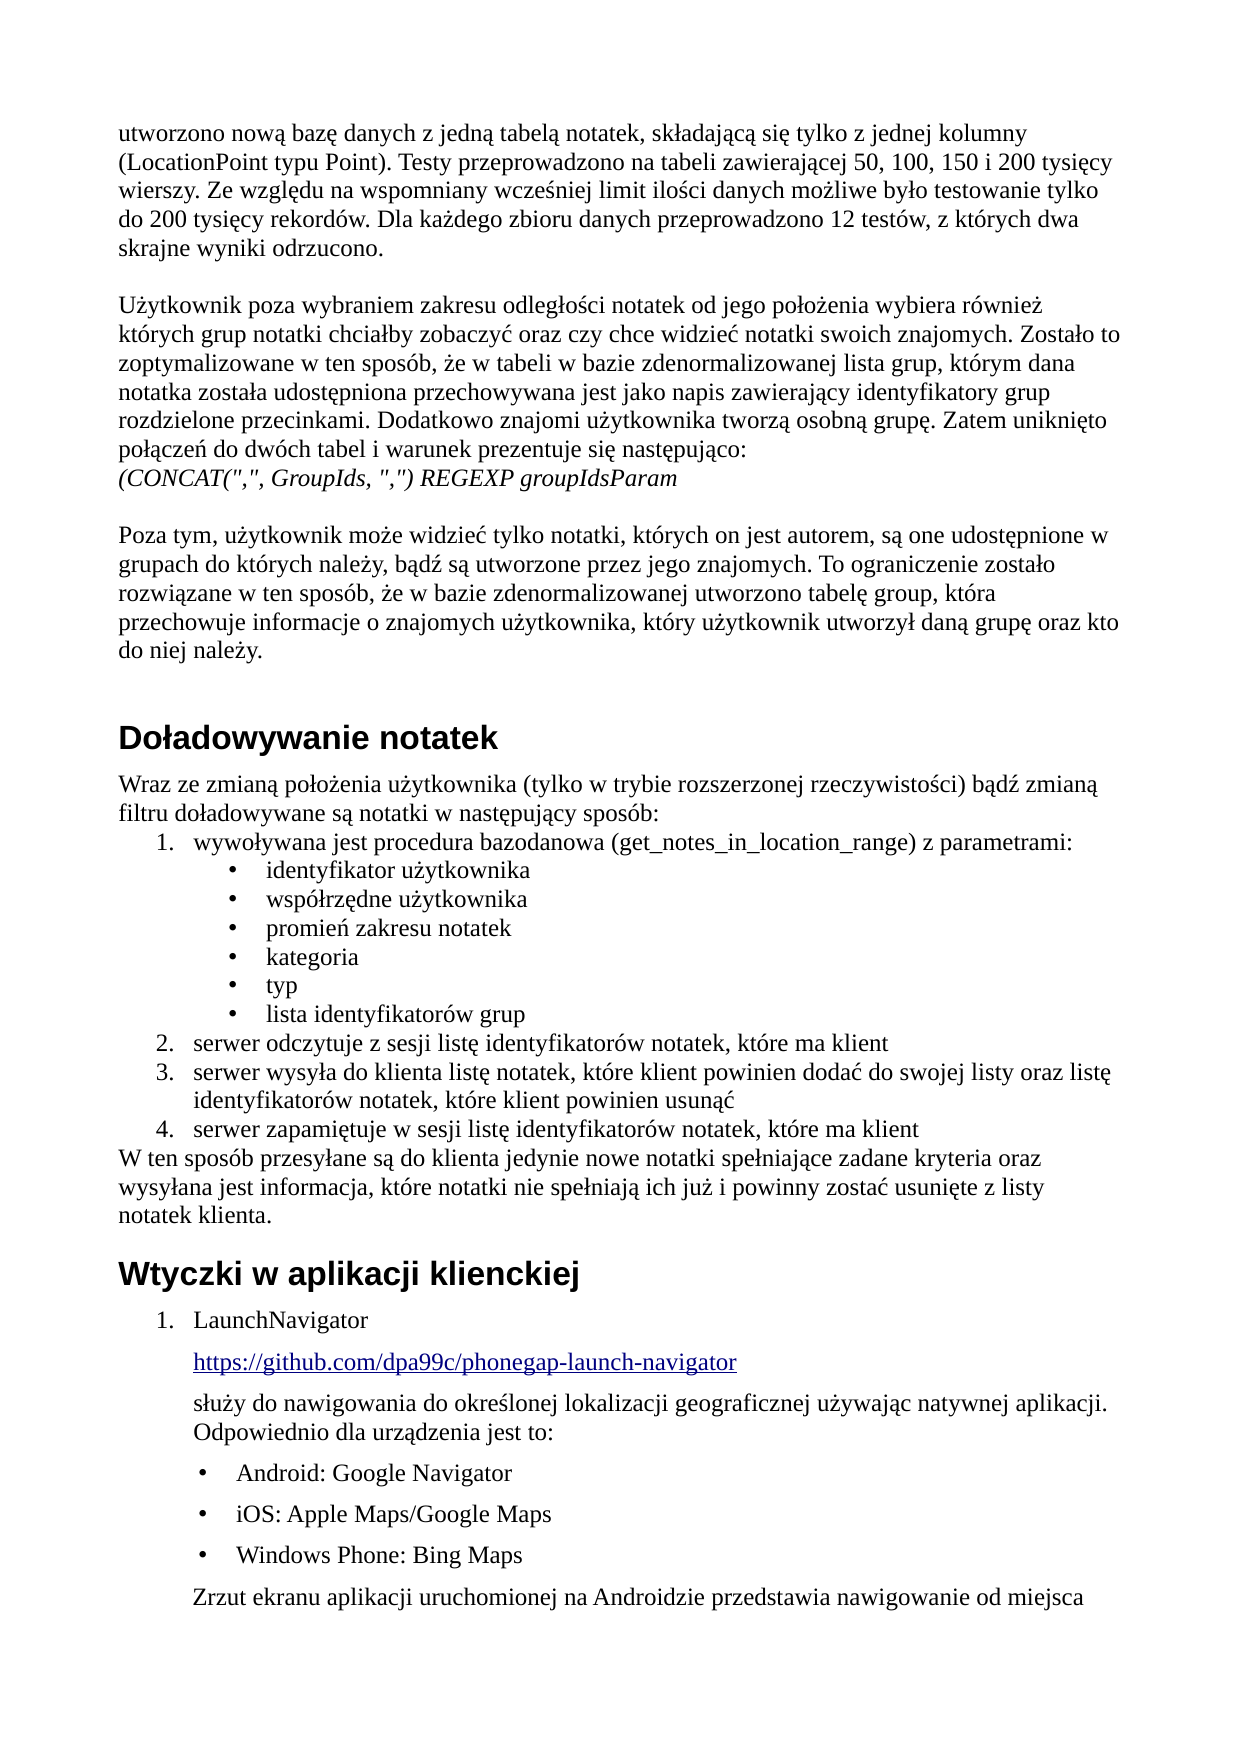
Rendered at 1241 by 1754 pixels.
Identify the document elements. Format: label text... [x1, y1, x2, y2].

list serwer odczytuje z sesji listę identyfikatorów notatek, które ma klient [156, 1028, 1122, 1057]
list serwer zapamiętuje w sesji listę identyfikatorów notatek, które ma klient [156, 1114, 1122, 1143]
text Użytkownik poza wybraniem zakresu odległości notatek od jego położenia wybiera również których grup notatki chciałby zobaczyć oraz czy chce widzieć notatki swoich znajomych. Zostało to zoptymalizowane w ten sposób, że w tabeli w bazie zdenormalizowanej lista grup, którym dana notatka została udostępniona przechowywana jest jako napis zawierający identyfikatory grup rozdzielone przecinkami. Dodatkowo znajomi użytkownika tworzą osobną grupę. Zatem uniknięto połączeń do dwóch tabel i warunek prezentuje się następująco: [118, 291, 1122, 463]
list promień zakresu notatek [228, 913, 1122, 942]
list typ [228, 971, 1122, 999]
list https://github.com/dpa99c/phonegap-launch-navigator [156, 1347, 1122, 1375]
text Wraz ze zmianą położenia użytkownika (tylko w trybie rozszerzonej rzeczywistości) bądź zmianą filtru doładowywane są notatki w następujący sposób: [118, 769, 1122, 827]
list współrzędne użytkownika [228, 884, 1122, 913]
list Android: Google Navigator [198, 1458, 1122, 1487]
list służy do nawigowania do określonej lokalizacji geograficznej używając natywnej aplikacji. Odpowiednio dla urządzenia jest to: [156, 1388, 1122, 1445]
text W ten sposób przesyłane są do klienta jedynie nowe notatki spełniające zadane kryteria oraz wysyłana jest informacja, które notatki nie spełniają ich już i powinny zostać usunięte z listy notatek klienta. [118, 1143, 1122, 1229]
text Poza tym, użytkownik może widzieć tylko notatki, których on jest autorem, są one udostępnione w grupach do których należy, bądź są utworzone przez jego znajomych. To ograniczenie zostało rozwiązane w ten sposób, że w bazie zdenormalizowanej utworzono tabelę group, która przechowuje informacje o znajomych użytkownika, który użytkownik utworzył daną grupę oraz kto do niej należy. [118, 521, 1122, 664]
list Windows Phone: Bing Maps [198, 1540, 1122, 1569]
list iOS: Apple Maps/Google Maps [198, 1499, 1122, 1528]
subtitle Wtyczki w aplikacji klienckiej [118, 1254, 1122, 1293]
list wywoływana jest procedura bazodanowa (get_notes_in_location_range) z parametrami: [156, 827, 1122, 856]
list identyfikator użytkownika [228, 856, 1122, 884]
text (CONCAT(",", GroupIds, ",") REGEXP groupIdsParam [118, 463, 1122, 492]
text utworzono nową bazę danych z jedną tabelą notatek, składającą się tylko z jednej kolumny (LocationPoint typu Point). Testy przeprowadzono na tabeli zawierającej 50, 100, 150 i 200 tysięcy wierszy. Ze względu na wspomniany wcześniej limit ilości danych możliwe było testowanie tylko do 200 tysięcy rekordów. Dla każdego zbioru danych przeprowadzono 12 testów, z których dwa skrajne wyniki odrzucono. [118, 118, 1122, 262]
list lista identyfikatorów grup [228, 999, 1122, 1028]
list LaunchNavigator [156, 1305, 1122, 1334]
text Zrzut ekranu aplikacji uruchomionej na Androidzie przedstawia nawigowanie od miejsca [118, 1582, 1122, 1610]
list kategoria [228, 942, 1122, 971]
list serwer wysyła do klienta listę notatek, które klient powinien dodać do swojej listy oraz listę identyfikatorów notatek, które klient powinien usunąć [156, 1057, 1122, 1114]
subtitle Doładowywanie notatek [118, 718, 1122, 757]
